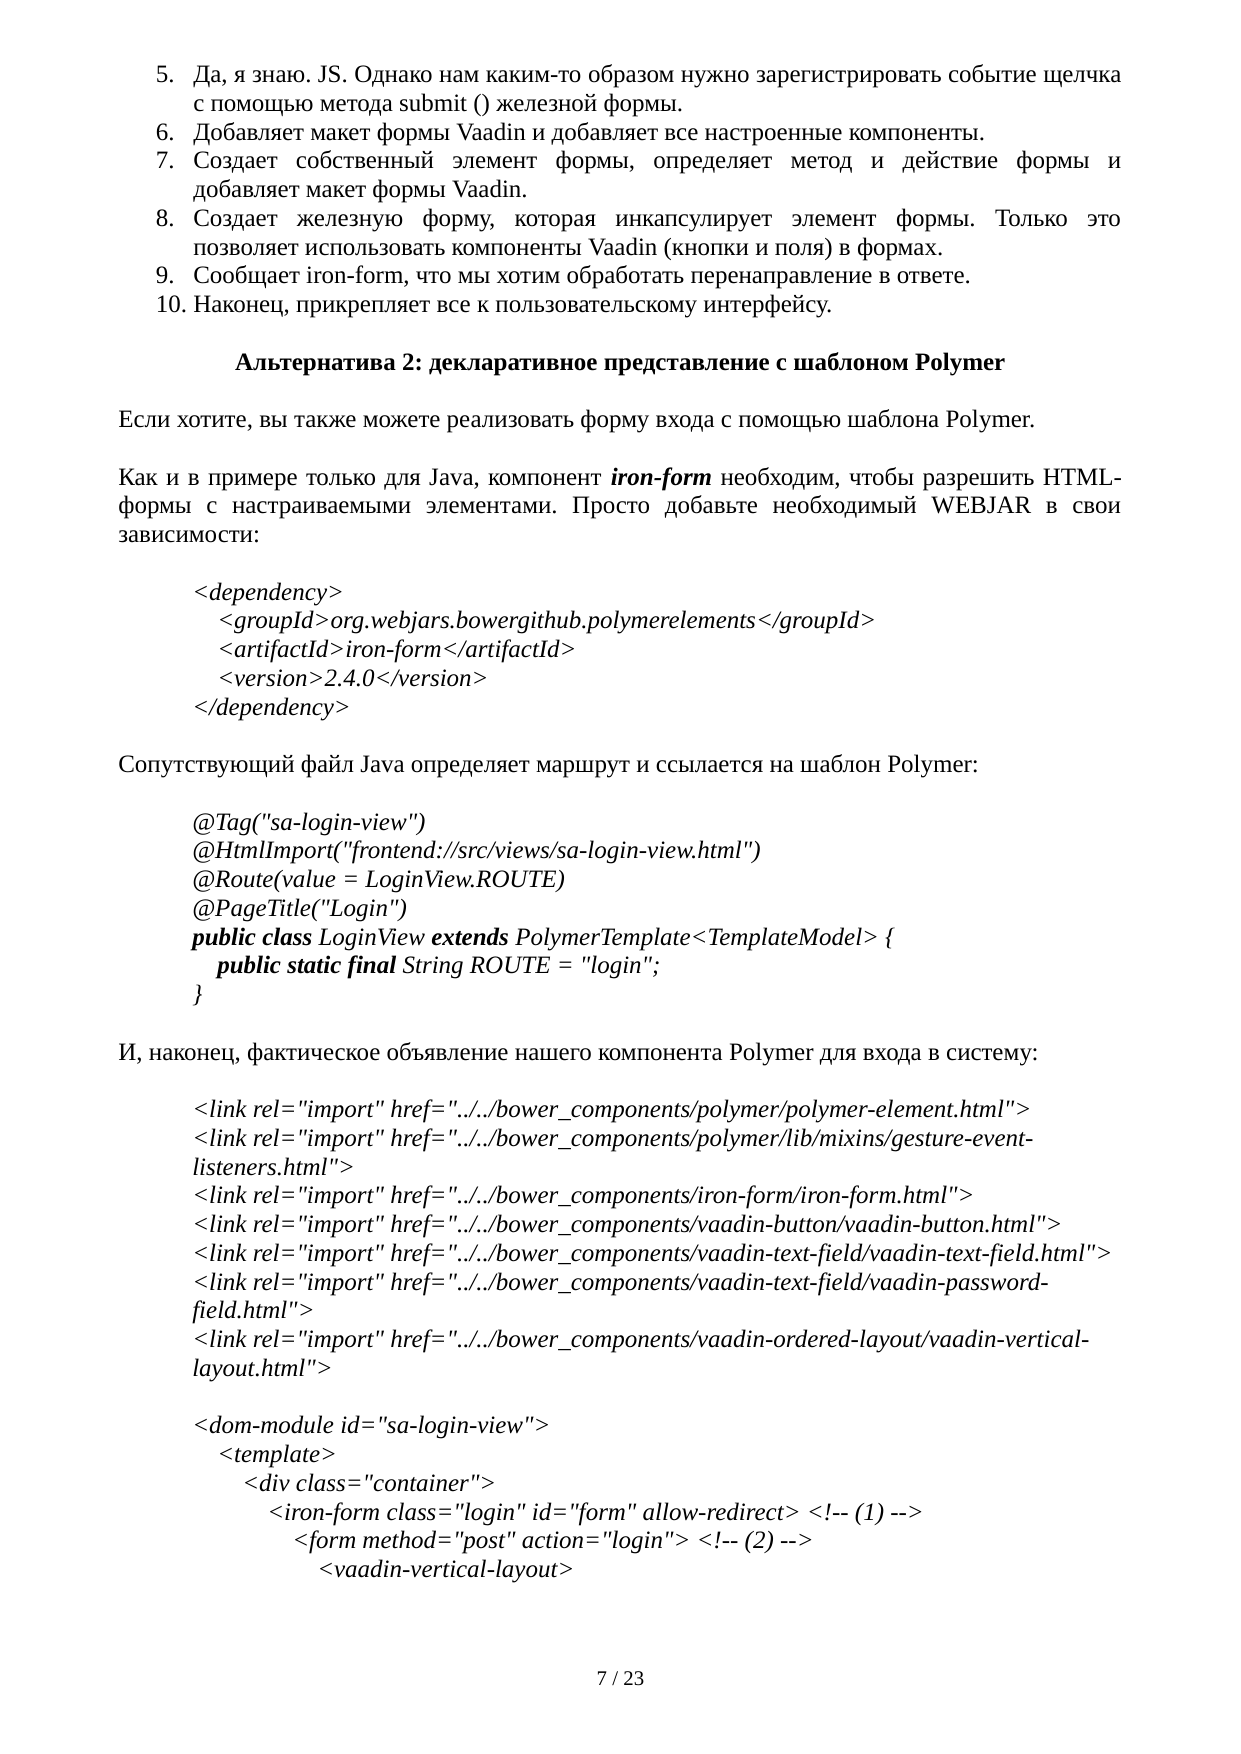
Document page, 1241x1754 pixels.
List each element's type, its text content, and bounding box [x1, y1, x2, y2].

text @Tag("sa-login-view") [192, 807, 1122, 835]
text Если хотите, вы также можете реализовать форму входа с помощью шаблона Polymer. [118, 375, 1122, 433]
text <template> [192, 1439, 1122, 1468]
text <artifactId>iron-form</artifactId> [192, 634, 1122, 663]
list Добавляет макет формы Vaadin и добавляет все настроенные компоненты. [156, 117, 1122, 145]
text <link rel="import" href="../../bower_components/iron-form/iron-form.html"> [192, 1180, 1122, 1209]
list Да, я знаю. JS. Однако нам каким-то образом нужно зарегистрировать событие щелчка с помощью метода submit () железной формы. [156, 59, 1122, 117]
text <version>2.4.0</version> [192, 663, 1122, 692]
text И, наконец, фактическое объявление нашего компонента Polymer для входа в систему: [118, 1037, 1122, 1065]
text @PageTitle("Login") [192, 893, 1122, 922]
text Сопутствующий файл Java определяет маршрут и ссылается на шаблон Polymer: [118, 749, 1122, 778]
text public class LoginView extends PolymerTemplate<TemplateModel> { [192, 922, 1122, 950]
text <vaadin-vertical-layout> [192, 1554, 1122, 1583]
list Создает железную форму, которая инкапсулирует элемент формы. Только это позволяет использовать компоненты Vaadin (кнопки и поля) в формах. [156, 203, 1122, 260]
text <link rel="import" href="../../bower_components/vaadin-text-field/vaadin-text-field.html"> [192, 1238, 1122, 1267]
text Как и в примере только для Java, компонент iron-form необходим, чтобы разрешить HTML-формы с настраиваемыми элементами. Просто добавьте необходимый WEBJAR в свои зависимости: [118, 462, 1122, 548]
list Создает собственный элемент формы, определяет метод и действие формы и добавляет макет формы Vaadin. [156, 145, 1122, 203]
text public static final String ROUTE = "login"; [192, 950, 1122, 979]
text <link rel="import" href="../../bower_components/polymer/polymer-element.html"> [192, 1094, 1122, 1123]
text <dom-module id="sa-login-view"> [192, 1410, 1122, 1439]
text <link rel="import" href="../../bower_components/vaadin-text-field/vaadin-password-field.html"> [192, 1267, 1122, 1324]
text <link rel="import" href="../../bower_components/vaadin-ordered-layout/vaadin-vertical-layout.html"> [192, 1324, 1122, 1382]
text Альтернатива 2: декларативное представление с шаблоном Polymer [118, 347, 1122, 375]
text @Route(value = LoginView.ROUTE) [192, 864, 1122, 893]
text <dependency> [192, 577, 1122, 605]
text <div class="container"> [192, 1468, 1122, 1497]
text <link rel="import" href="../../bower_components/polymer/lib/mixins/gesture-event-listeners.html"> [192, 1123, 1122, 1180]
text <groupId>org.webjars.bowergithub.polymerelements</groupId> [192, 605, 1122, 634]
text @HtmlImport("frontend://src/views/sa-login-view.html") [192, 835, 1122, 864]
text <link rel="import" href="../../bower_components/vaadin-button/vaadin-button.html"> [192, 1209, 1122, 1238]
text } [192, 979, 1122, 1008]
text </dependency> [192, 692, 1122, 720]
text <form method="post" action="login"> <!-- (2) --> [192, 1525, 1122, 1554]
list Наконец, прикрепляет все к пользовательскому интерфейсу. [156, 289, 1122, 318]
list Сообщает iron-form, что мы хотим обработать перенаправление в ответе. [156, 260, 1122, 289]
text <iron-form class="login" id="form" allow-redirect> <!-- (1) --> [192, 1497, 1122, 1525]
